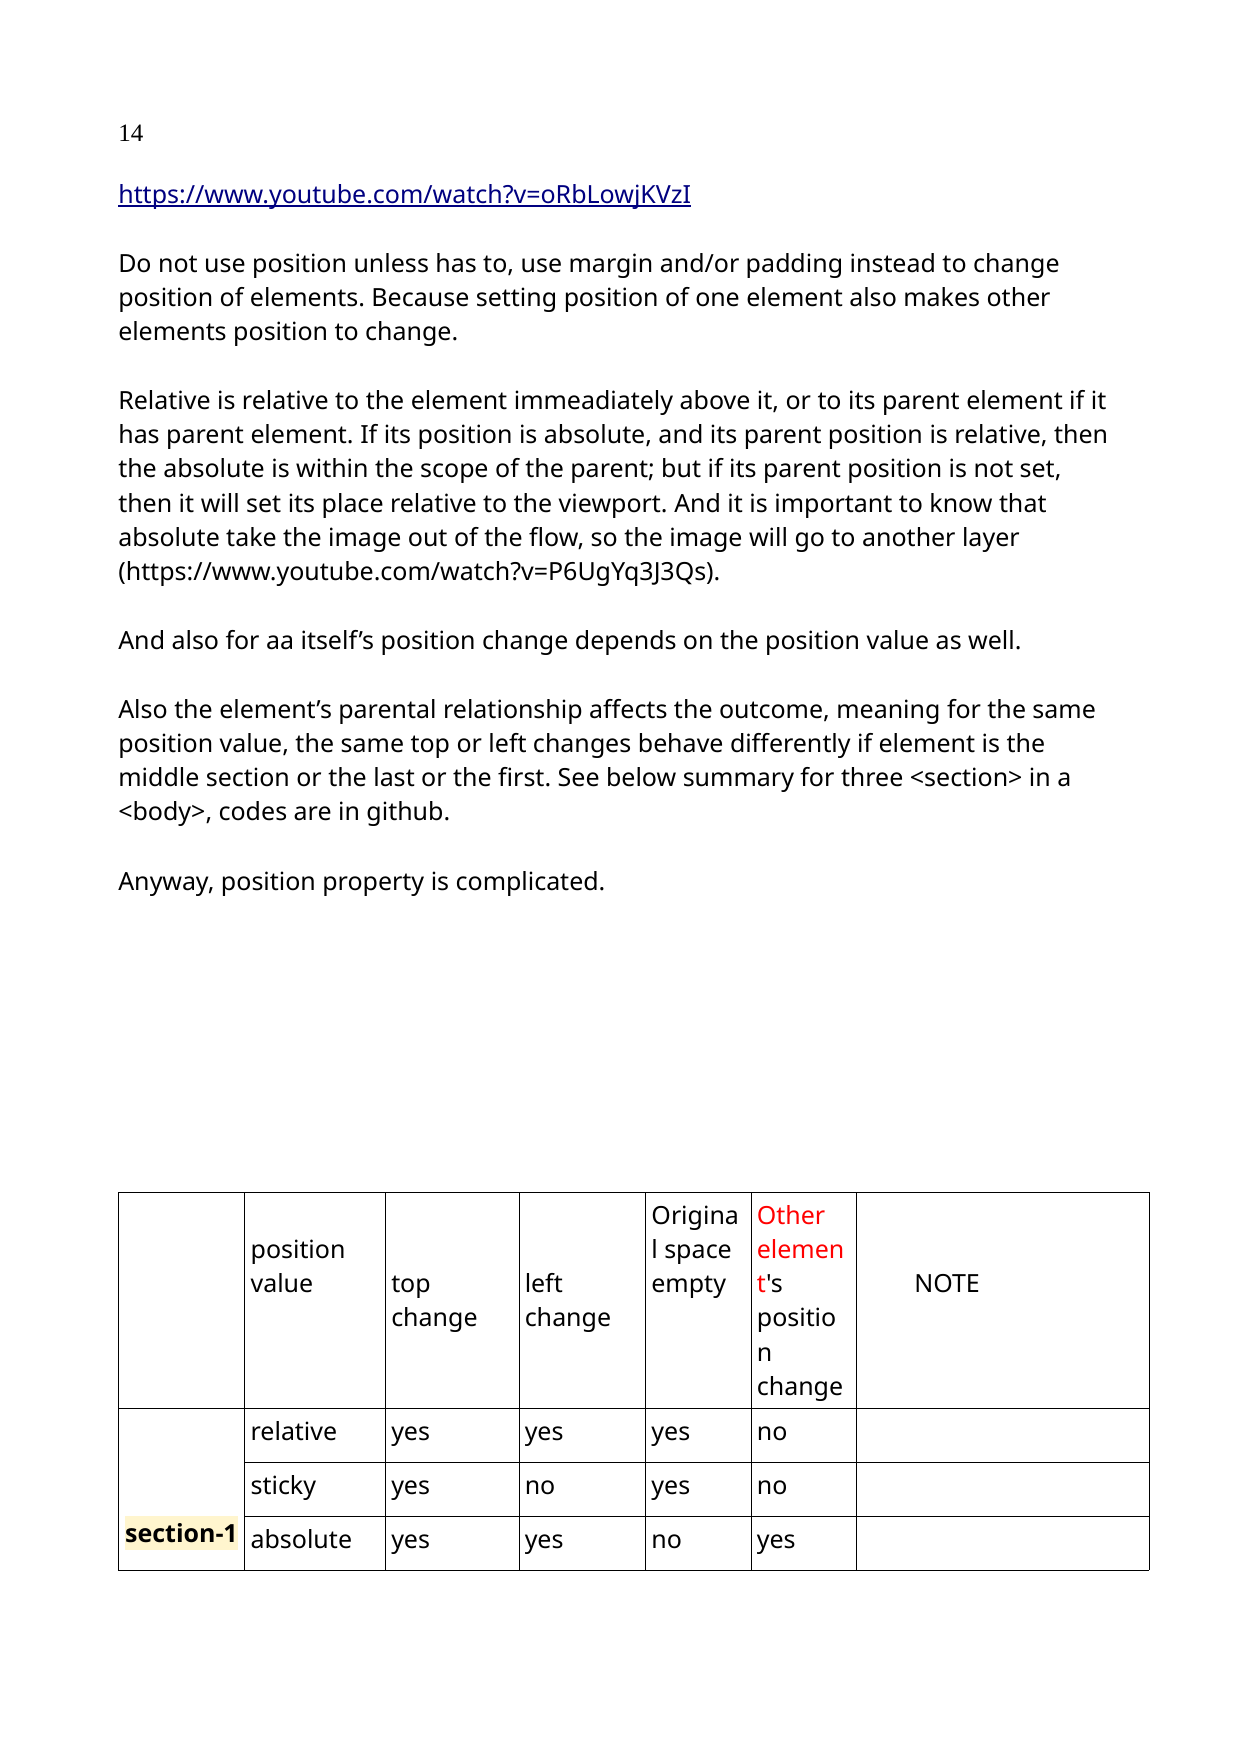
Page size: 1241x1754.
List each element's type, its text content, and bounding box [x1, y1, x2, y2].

table_cell no [752, 1463, 856, 1516]
table_header Original space empty [646, 1193, 751, 1408]
table_header position value [245, 1193, 385, 1408]
table_cell yes [386, 1409, 519, 1462]
table_cell sticky [245, 1463, 385, 1516]
text Do not use position unless has to, use margin and/or padding instead to change position of elements. Because setting position of one element also makes other elements position to change. [118, 246, 1122, 348]
table_cell yes [520, 1409, 645, 1462]
table_cell yes [646, 1409, 751, 1462]
text Relative is relative to the element immeadiately above it, or to its parent element if it has parent element. If its position is absolute, and its parent position is relative, then the absolute is within the scope of the parent; but if its parent position is not set, then it will set its place relative to the viewport. And it is important to know that absolute take the image out of the flow, so the image will go to another layer (https://www.youtube.com/watch?v=P6UgYq3J3Qs). [118, 383, 1122, 587]
table_cell yes [386, 1463, 519, 1516]
table_cell no [520, 1463, 645, 1516]
table_cell relative [245, 1409, 385, 1462]
table_cell yes [386, 1517, 519, 1570]
text Also the element’s parental relationship affects the outcome, meaning for the same position value, the same top or left changes behave differently if element is the middle section or the last or the first. See below summary for three <section> in a <body>, codes are in github. [118, 692, 1122, 828]
table_header [119, 1193, 244, 1408]
table_cell [857, 1463, 1149, 1516]
table_header Other element's position change [752, 1193, 856, 1408]
table_cell yes [520, 1517, 645, 1570]
table_cell section-1 [119, 1409, 244, 1570]
table_header left change [520, 1193, 645, 1408]
table_header top change [386, 1193, 519, 1408]
table_header NOTE [857, 1193, 1149, 1408]
table_cell absolute [245, 1517, 385, 1570]
table_cell no [646, 1517, 751, 1570]
text Anyway, position property is complicated. [118, 863, 1122, 897]
table_cell yes [646, 1463, 751, 1516]
table_cell yes [752, 1517, 856, 1570]
text https://www.youtube.com/watch?v=oRbLowjKVzI [118, 176, 1122, 210]
table_cell [857, 1517, 1149, 1570]
text And also for aa itself’s position change depends on the position value as well. [118, 623, 1122, 657]
table_cell [857, 1409, 1149, 1462]
table_cell no [752, 1409, 856, 1462]
